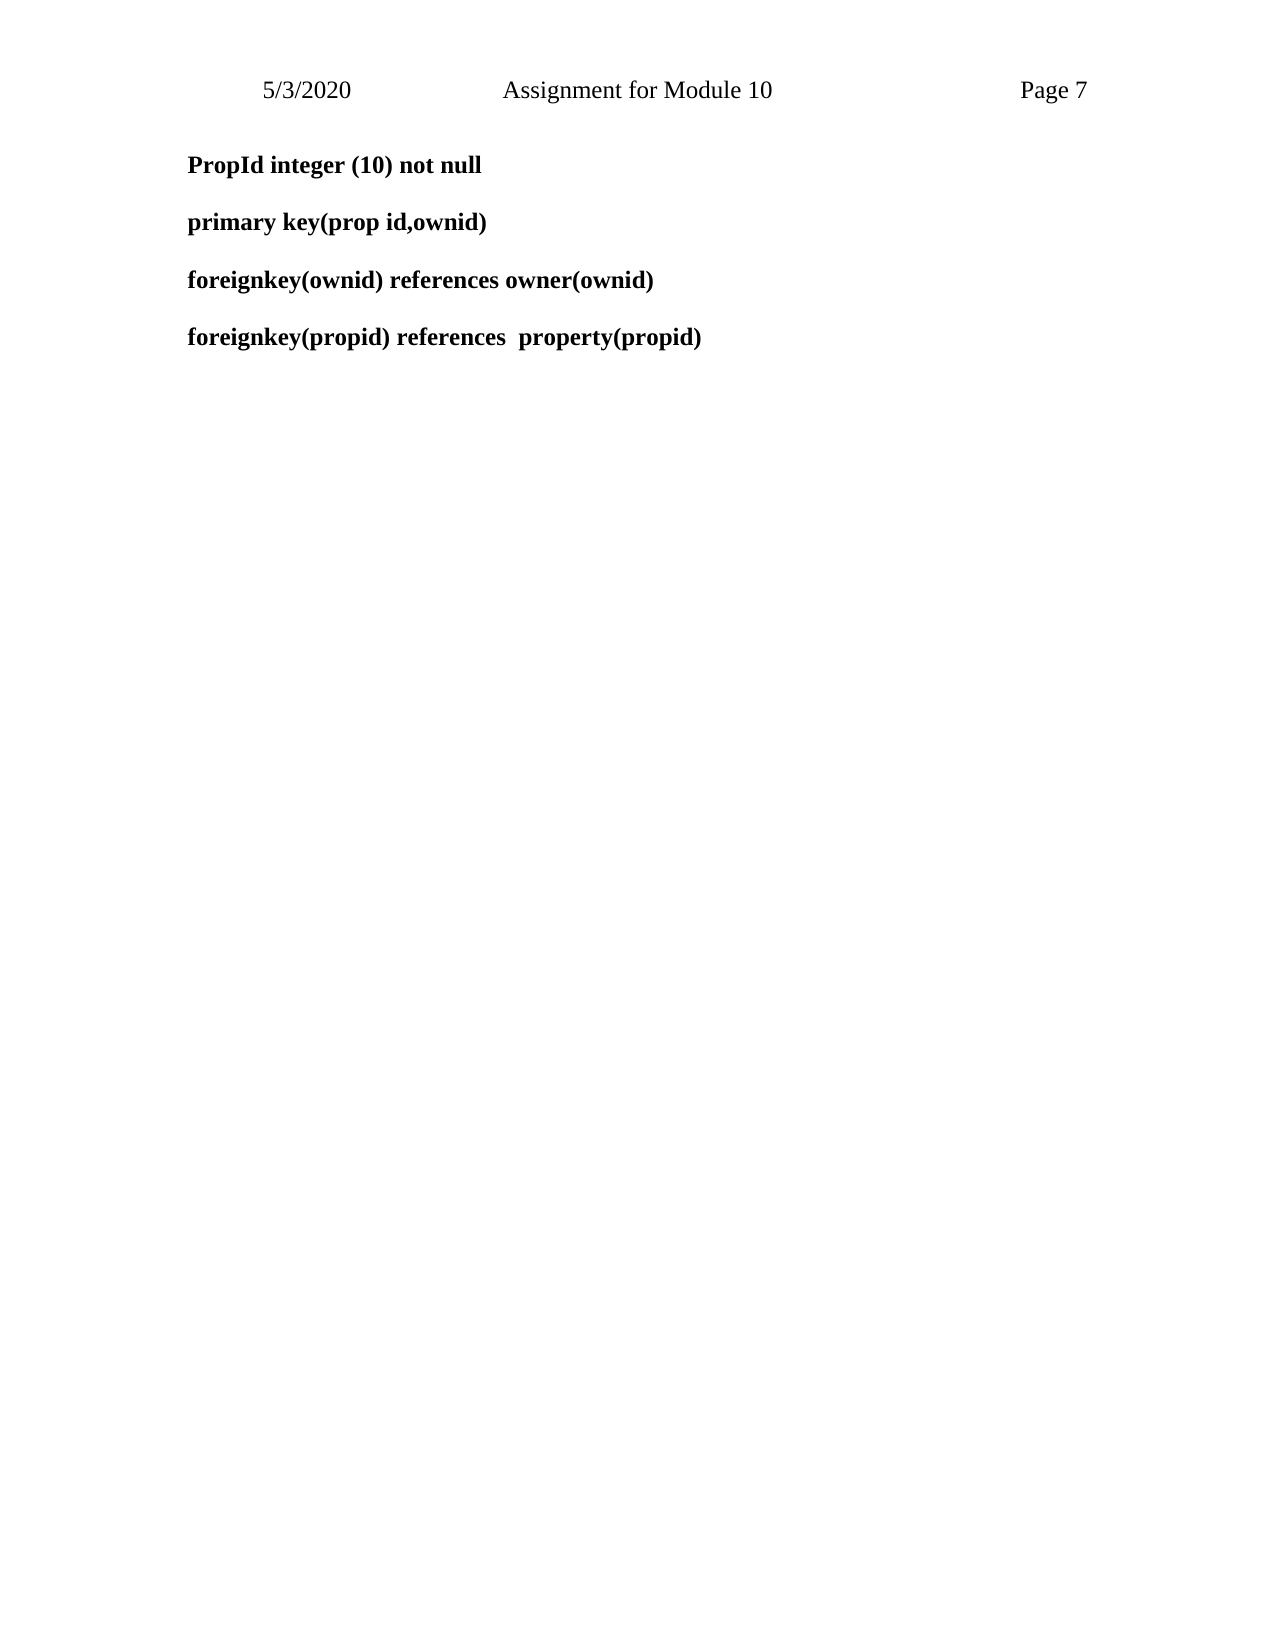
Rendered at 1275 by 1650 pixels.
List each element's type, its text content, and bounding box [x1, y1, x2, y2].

text PropId integer (10) not null [187, 150, 1162, 179]
text primary key(prop id,ownid) [187, 207, 1162, 236]
text foreignkey(propid) references property(propid) [187, 322, 1162, 351]
text foreignkey(ownid) references owner(ownid) [187, 265, 1162, 294]
